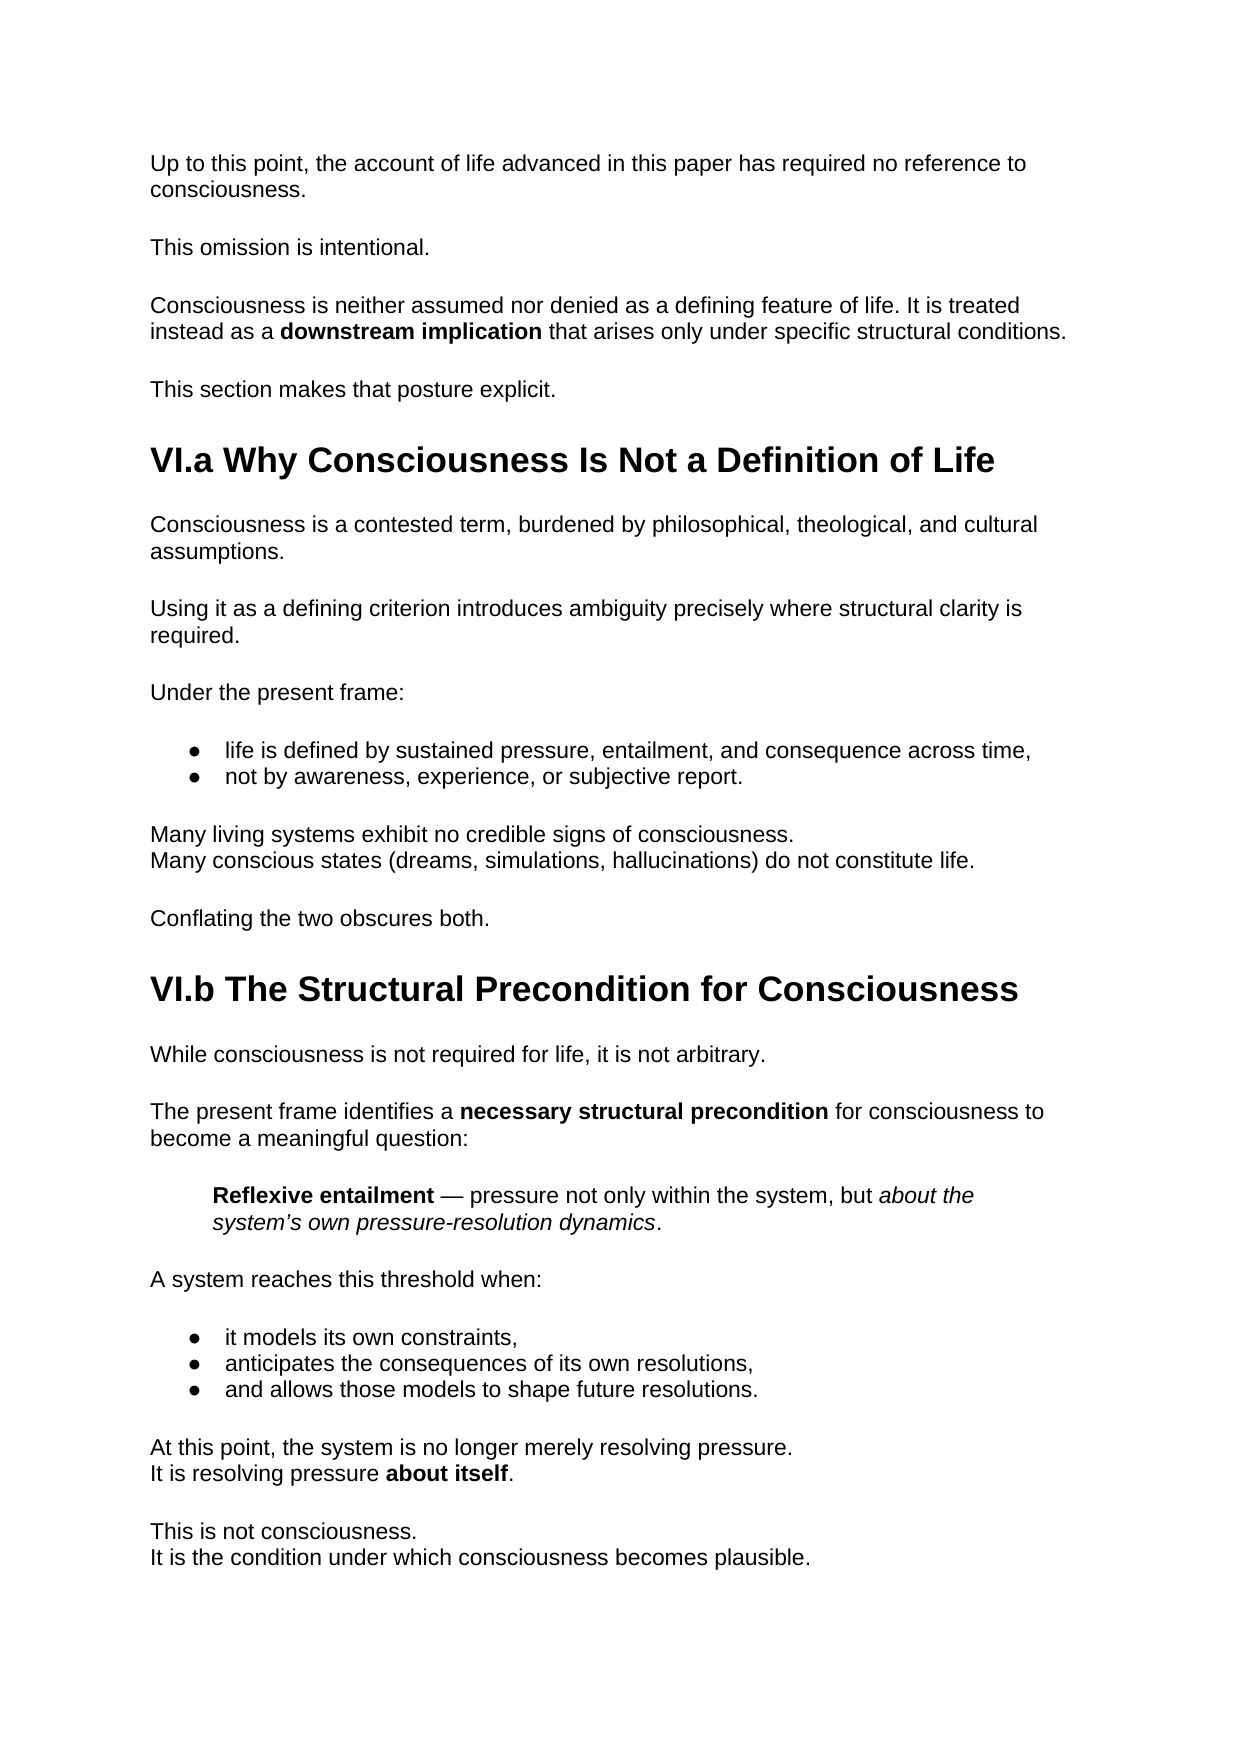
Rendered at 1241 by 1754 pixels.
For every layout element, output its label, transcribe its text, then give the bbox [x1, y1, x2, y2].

text While consciousness is not required for life, it is not arbitrary. [150, 1041, 1090, 1067]
list not by awareness, experience, or subjective report. [187, 763, 1090, 789]
text This is not consciousness. It is the condition under which consciousness becomes plausible. [150, 1518, 1090, 1571]
list it models its own constraints, [187, 1324, 1090, 1350]
text Consciousness is a contested term, burdened by philosophical, theological, and cultural assumptions. [150, 511, 1090, 564]
text Reflexive entailment — pressure not only within the system, but about the system’s own pressure-resolution dynamics. [212, 1182, 1028, 1235]
text Consciousness is neither assumed nor denied as a defining feature of life. It is treated instead as a downstream implication that arises only under specific structural conditions. [150, 292, 1090, 344]
text Up to this point, the account of life advanced in this paper has required no reference to consciousness. [150, 150, 1090, 203]
text Using it as a defining criterion introduces ambiguity precisely where structural clarity is required. [150, 595, 1090, 648]
list and allows those models to shape future resolutions. [187, 1376, 1090, 1403]
subtitle VI.b The Structural Precondition for Consciousness [150, 969, 1090, 1009]
text This omission is intentional. [150, 234, 1090, 260]
text Conflating the two obscures both. [150, 905, 1090, 931]
subtitle VI.a Why Consciousness Is Not a Definition of Life [150, 439, 1090, 480]
list anticipates the consequences of its own resolutions, [187, 1350, 1090, 1376]
list life is defined by sustained pressure, entailment, and consequence across time, [187, 737, 1090, 763]
text Under the present frame: [150, 679, 1090, 706]
text The present frame identifies a necessary structural precondition for consciousness to become a meaningful question: [150, 1098, 1090, 1151]
text Many living systems exhibit no credible signs of consciousness. Many conscious states (dreams, simulations, hallucinations) do not constitute life. [150, 821, 1090, 873]
text This section makes that posture explicit. [150, 376, 1090, 402]
text A system reaches this threshold when: [150, 1266, 1090, 1292]
text At this point, the system is no longer merely resolving pressure. It is resolving pressure about itself. [150, 1434, 1090, 1487]
